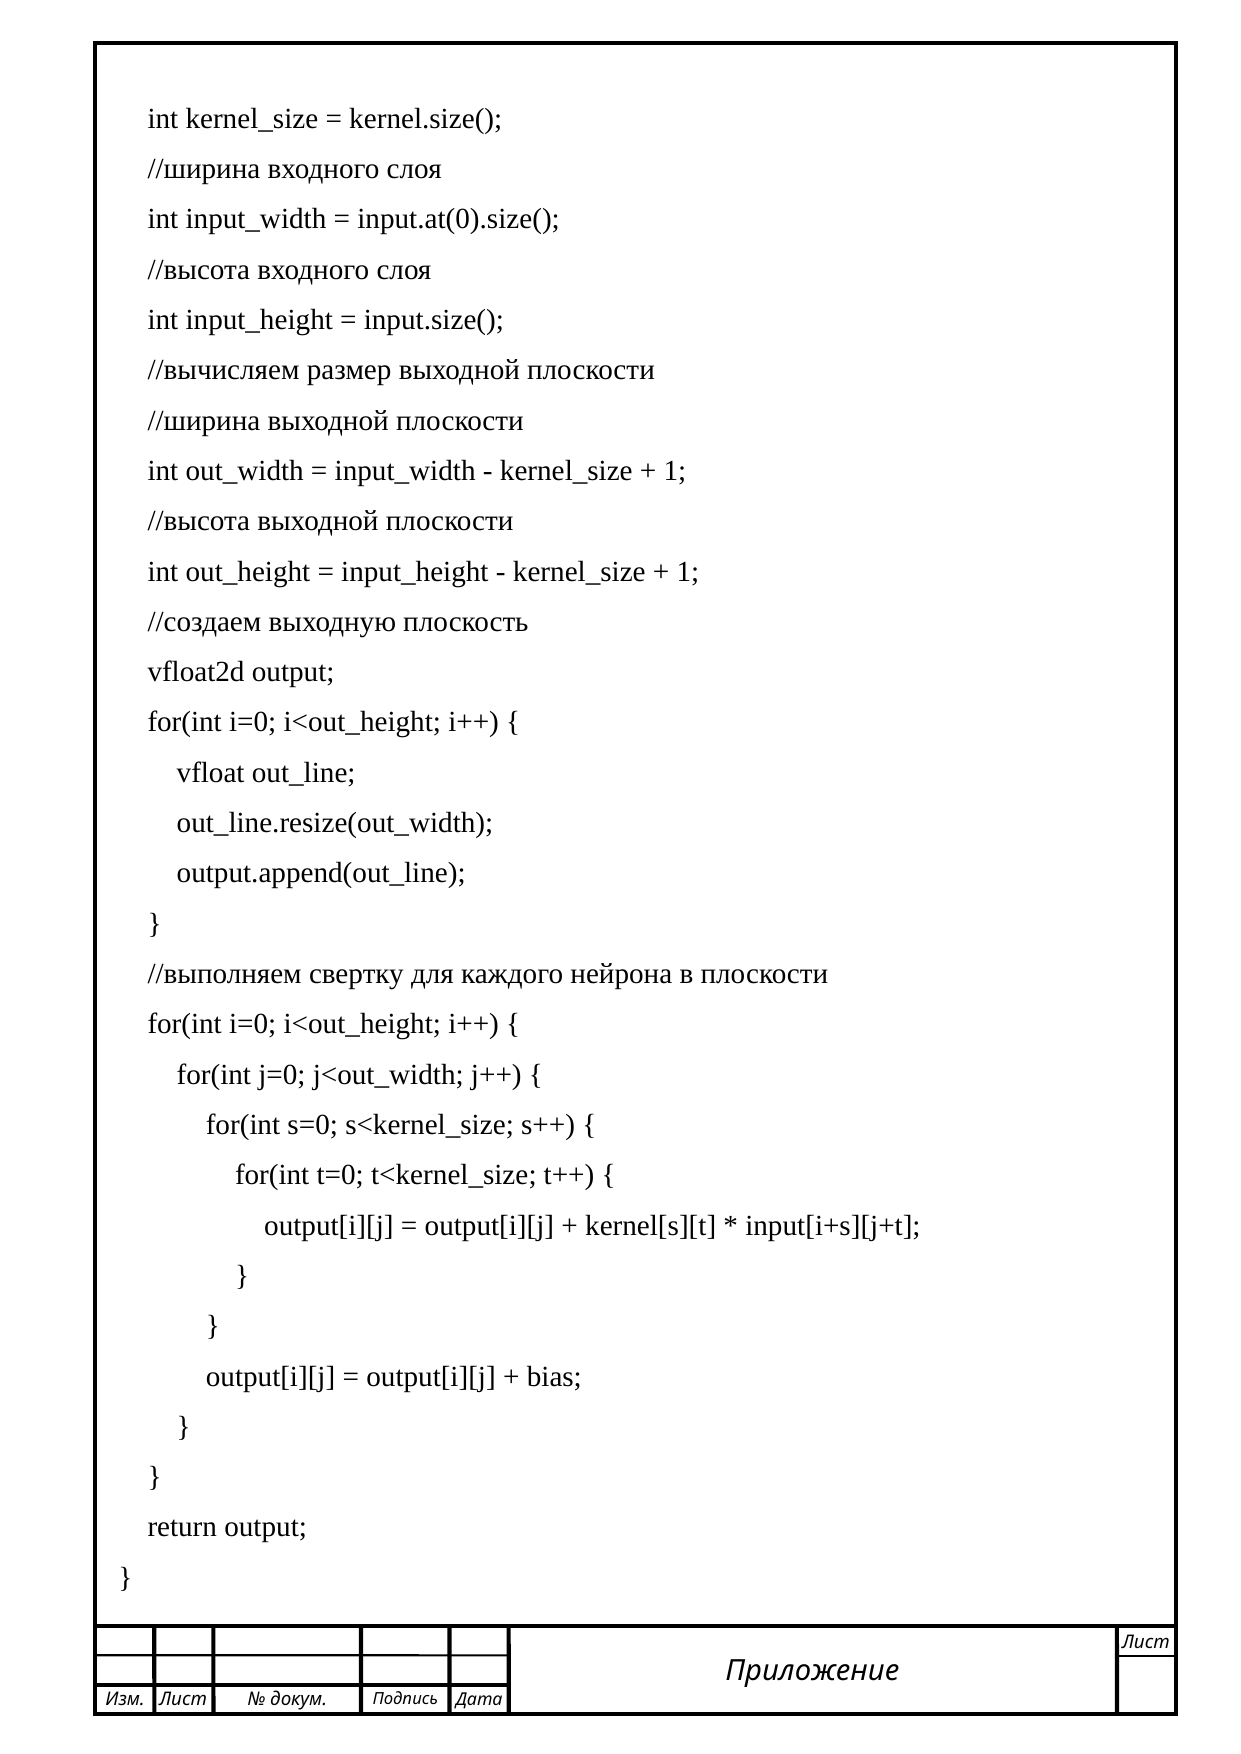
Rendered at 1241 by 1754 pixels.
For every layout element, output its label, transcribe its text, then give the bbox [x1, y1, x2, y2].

text } [118, 1459, 1122, 1493]
text int input_height = input.size(); [118, 302, 1122, 336]
text //высота выходной плоскости [118, 503, 1122, 537]
text //ширина входного слоя [118, 151, 1122, 185]
text for(int t=0; t<kernel_size; t++) { [118, 1157, 1122, 1191]
text for(int j=0; j<out_width; j++) { [118, 1057, 1122, 1090]
text for(int i=0; i<out_height; i++) { [118, 1006, 1122, 1040]
text int kernel_size = kernel.size(); [118, 101, 1122, 134]
text int out_width = input_width - kernel_size + 1; [118, 453, 1122, 487]
text for(int s=0; s<kernel_size; s++) { [118, 1107, 1122, 1141]
text output.append(out_line); [118, 856, 1122, 889]
text //вычисляем размер выходной плоскости [118, 352, 1122, 386]
text output[i][j] = output[i][j] + bias; [118, 1359, 1122, 1392]
text for(int i=0; i<out_height; i++) { [118, 704, 1122, 738]
text } [118, 1308, 1122, 1342]
text } [118, 1258, 1122, 1292]
text int out_height = input_height - kernel_size + 1; [118, 554, 1122, 587]
text out_line.resize(out_width); [118, 805, 1122, 839]
text } [118, 1560, 1122, 1593]
text vfloat2d output; [118, 654, 1122, 688]
text } [118, 906, 1122, 939]
text //высота входного слоя [118, 252, 1122, 285]
text return output; [118, 1509, 1122, 1543]
text //создаем выходную плоскость [118, 604, 1122, 637]
text int input_width = input.at(0).size(); [118, 201, 1122, 235]
text vfloat out_line; [118, 755, 1122, 788]
text //выполняем свертку для каждого нейрона в плоскости [118, 956, 1122, 990]
text //ширина выходной плоскости [118, 403, 1122, 436]
text output[i][j] = output[i][j] + kernel[s][t] * input[i+s][j+t]; [118, 1208, 1122, 1241]
text } [118, 1409, 1122, 1442]
